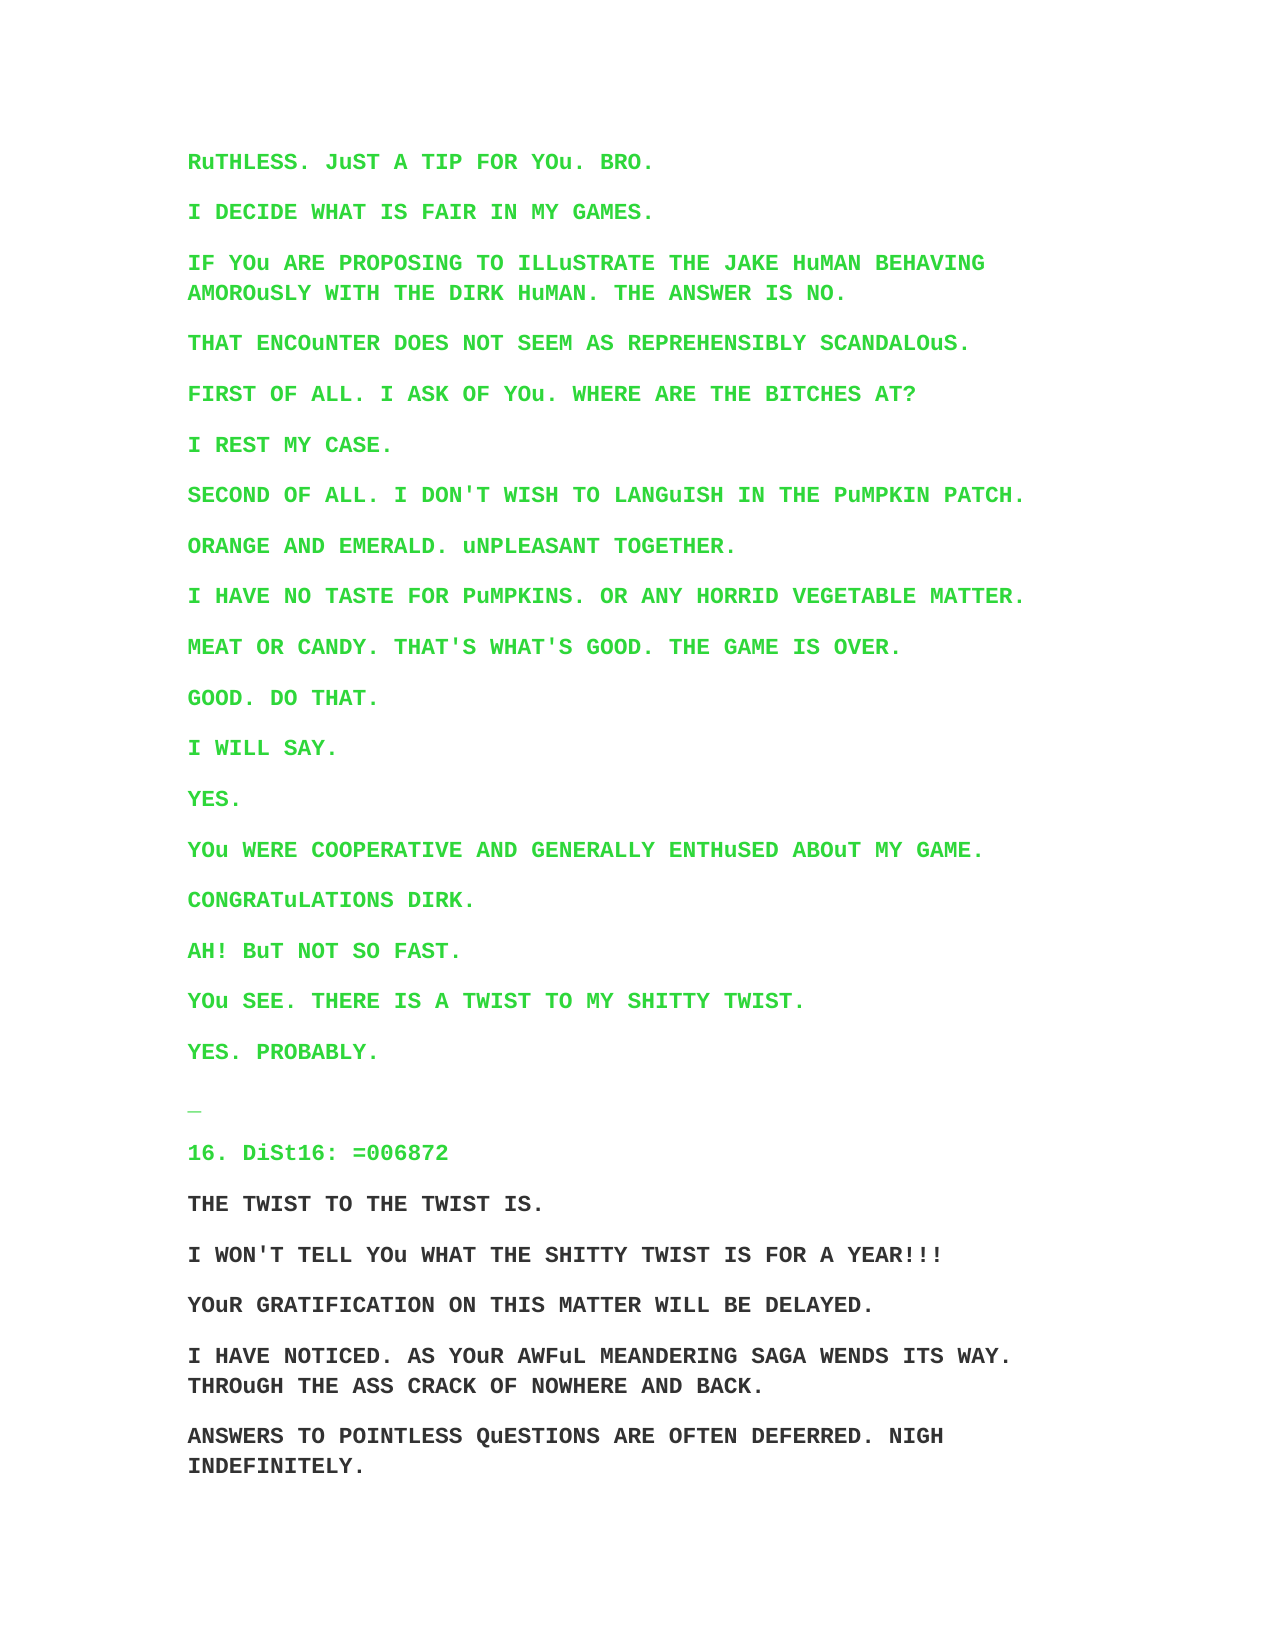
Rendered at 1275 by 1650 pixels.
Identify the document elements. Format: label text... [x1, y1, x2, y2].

text I HAVE NOTICED. AS YOuR AWFuL MEANDERING SAGA WENDS ITS WAY. THROuGH THE ASS CRACK OF NOWHERE AND BACK. [187, 1344, 1087, 1400]
text SECOND OF ALL. I DON'T WISH TO LANGuISH IN THE PuMPKIN PATCH. [187, 483, 1087, 509]
text THAT ENCOuNTER DOES NOT SEEM AS REPREHENSIBLY SCANDALOuS. [187, 332, 1087, 358]
text I WILL SAY. [187, 737, 1087, 763]
text GOOD. DO THAT. [187, 686, 1087, 712]
text _ [187, 1091, 1087, 1117]
text FIRST OF ALL. I ASK OF YOu. WHERE ARE THE BITCHES AT? [187, 382, 1087, 408]
text I WON'T TELL YOu WHAT THE SHITTY TWIST IS FOR A YEAR!!! [187, 1243, 1087, 1269]
text I REST MY CASE. [187, 433, 1087, 459]
text YES. [187, 787, 1087, 813]
text THE TWIST TO THE TWIST IS. [187, 1192, 1087, 1218]
text AH! BuT NOT SO FAST. [187, 939, 1087, 965]
text 16. DiSt16: =006872 [187, 1142, 1087, 1168]
text CONGRATuLATIONS DIRK. [187, 888, 1087, 914]
text MEAT OR CANDY. THAT'S WHAT'S GOOD. THE GAME IS OVER. [187, 635, 1087, 661]
text YOu WERE COOPERATIVE AND GENERALLY ENTHuSED ABOuT MY GAME. [187, 838, 1087, 864]
text I DECIDE WHAT IS FAIR IN MY GAMES. [187, 201, 1087, 227]
text YOuR GRATIFICATION ON THIS MATTER WILL BE DELAYED. [187, 1293, 1087, 1319]
text YOu SEE. THERE IS A TWIST TO MY SHITTY TWIST. [187, 990, 1087, 1016]
text RuTHLESS. JuST A TIP FOR YOu. BRO. [187, 150, 1087, 176]
text YES. PROBABLY. [187, 1040, 1087, 1066]
text ORANGE AND EMERALD. uNPLEASANT TOGETHER. [187, 534, 1087, 560]
text ANSWERS TO POINTLESS QuESTIONS ARE OFTEN DEFERRED. NIGH INDEFINITELY. [187, 1424, 1087, 1480]
text I HAVE NO TASTE FOR PuMPKINS. OR ANY HORRID VEGETABLE MATTER. [187, 585, 1087, 611]
text IF YOu ARE PROPOSING TO ILLuSTRATE THE JAKE HuMAN BEHAVING AMOROuSLY WITH THE DIRK HuMAN. THE ANSWER IS NO. [187, 251, 1087, 307]
